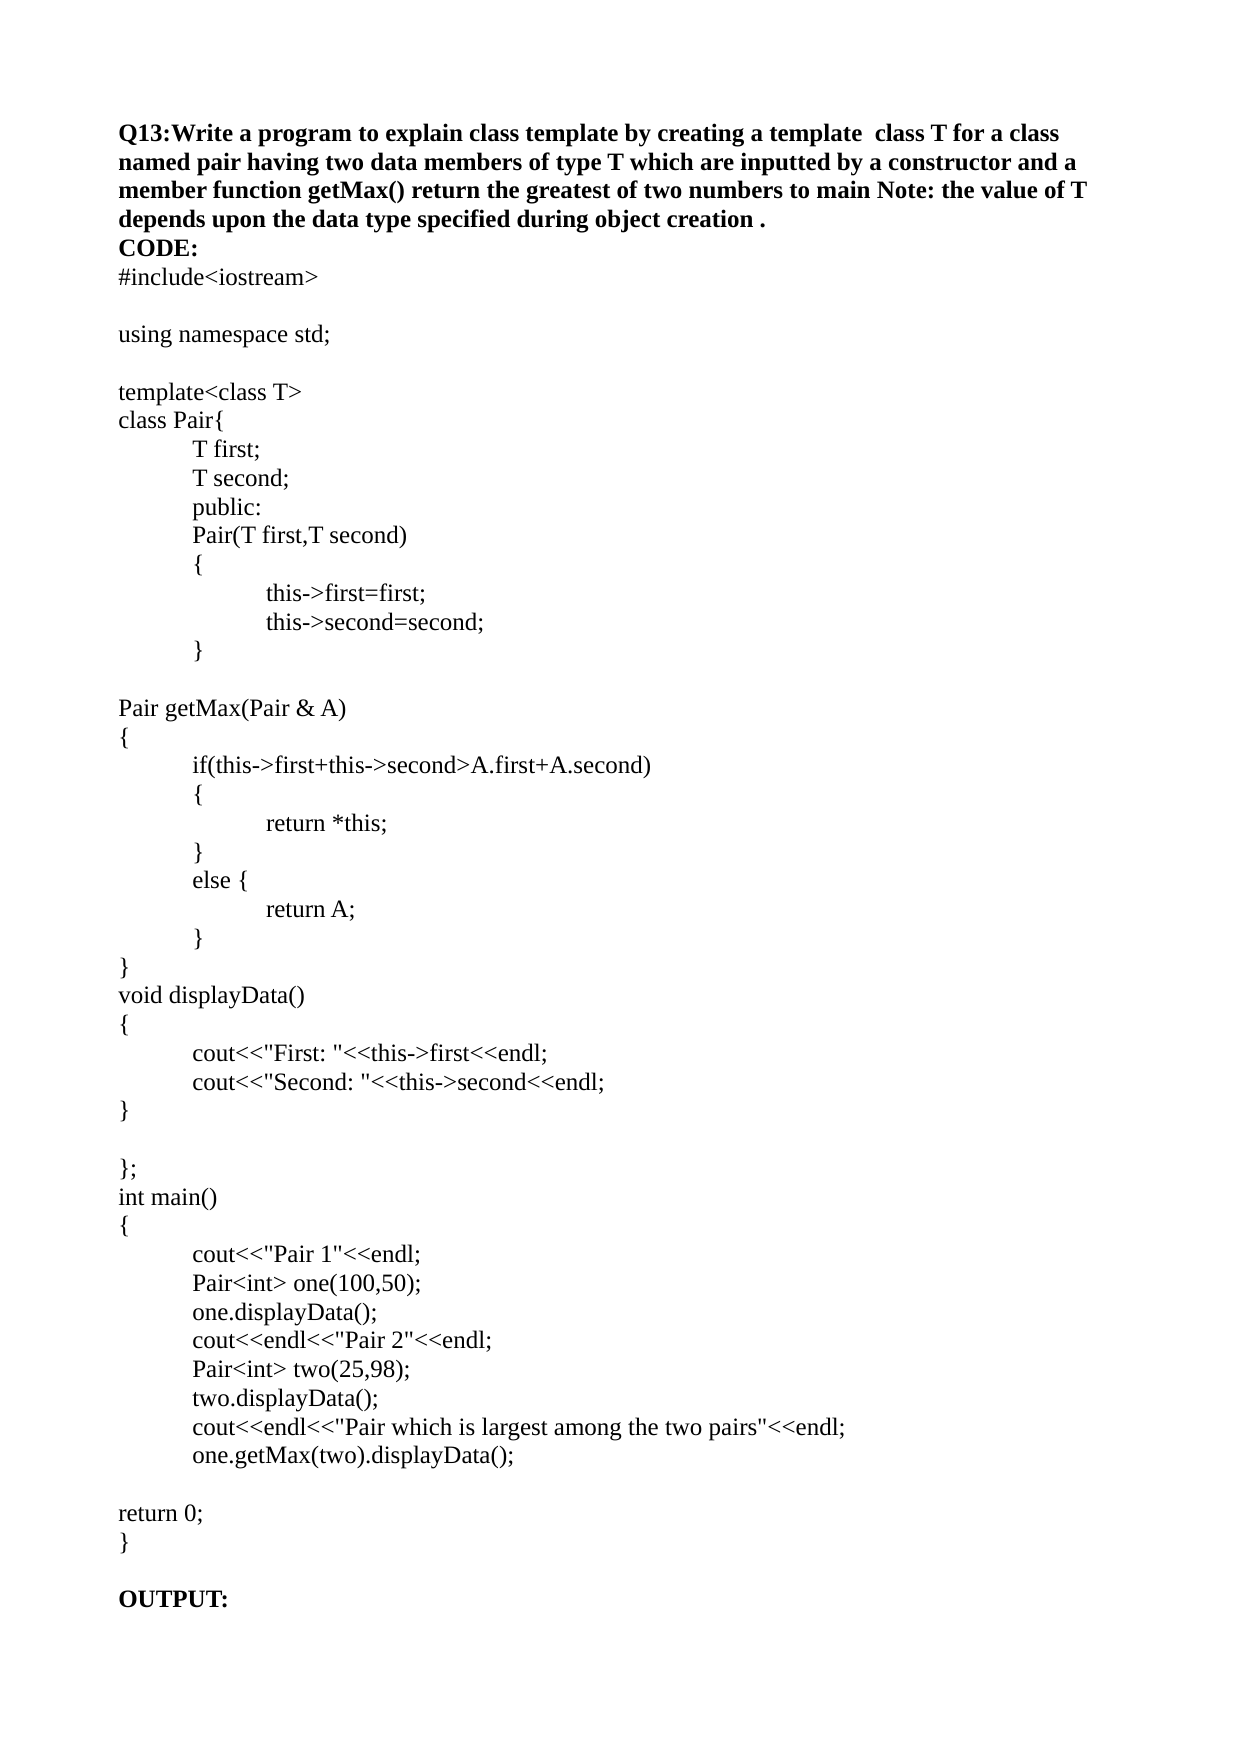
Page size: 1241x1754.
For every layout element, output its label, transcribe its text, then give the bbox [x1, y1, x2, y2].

text public: [118, 492, 1122, 521]
text } [118, 1096, 1122, 1124]
text { [118, 1009, 1122, 1038]
text cout<<"First: "<<this->first<<endl; [118, 1038, 1122, 1067]
text return A; [118, 894, 1122, 923]
text } [118, 952, 1122, 981]
text #include<iostream> [118, 262, 1122, 291]
text cout<<"Pair 1"<<endl; [118, 1239, 1122, 1268]
text int main() [118, 1182, 1122, 1211]
text }; [118, 1153, 1122, 1182]
text this->second=second; [118, 607, 1122, 636]
text { [118, 779, 1122, 808]
text if(this->first+this->second>A.first+A.second) [118, 751, 1122, 779]
text class Pair{ [118, 406, 1122, 434]
text } [118, 1527, 1122, 1556]
text Pair getMax(Pair & A) [118, 693, 1122, 722]
text { [118, 549, 1122, 578]
text } [118, 636, 1122, 664]
text this->first=first; [118, 578, 1122, 607]
text Q13:Write a program to explain class template by creating a template class T for a class named pair having two data members of type T which are inputted by a constructor and a member function getMax() return the greatest of two numbers to main Note: the value of T depends upon the data type specified during object creation . [118, 118, 1122, 233]
text else { [118, 866, 1122, 894]
text return *this; [118, 808, 1122, 837]
text } [118, 923, 1122, 952]
text cout<<"Second: "<<this->second<<endl; [118, 1067, 1122, 1096]
text CODE: [118, 233, 1122, 262]
text { [118, 722, 1122, 751]
text return 0; [118, 1498, 1122, 1527]
text } [118, 837, 1122, 866]
text Pair(T first,T second) [118, 521, 1122, 549]
text T second; [118, 463, 1122, 492]
text using namespace std; [118, 319, 1122, 348]
text Pair<int> one(100,50); [118, 1268, 1122, 1297]
text Pair<int> two(25,98); [118, 1354, 1122, 1383]
text OUTPUT: [118, 1584, 1122, 1613]
text cout<<endl<<"Pair which is largest among the two pairs"<<endl; [118, 1412, 1122, 1441]
text cout<<endl<<"Pair 2"<<endl; [118, 1326, 1122, 1354]
text T first; [118, 434, 1122, 463]
text void displayData() [118, 981, 1122, 1009]
text { [118, 1211, 1122, 1239]
text two.displayData(); [118, 1383, 1122, 1412]
text template<class T> [118, 377, 1122, 406]
text one.getMax(two).displayData(); [118, 1441, 1122, 1469]
text one.displayData(); [118, 1297, 1122, 1326]
